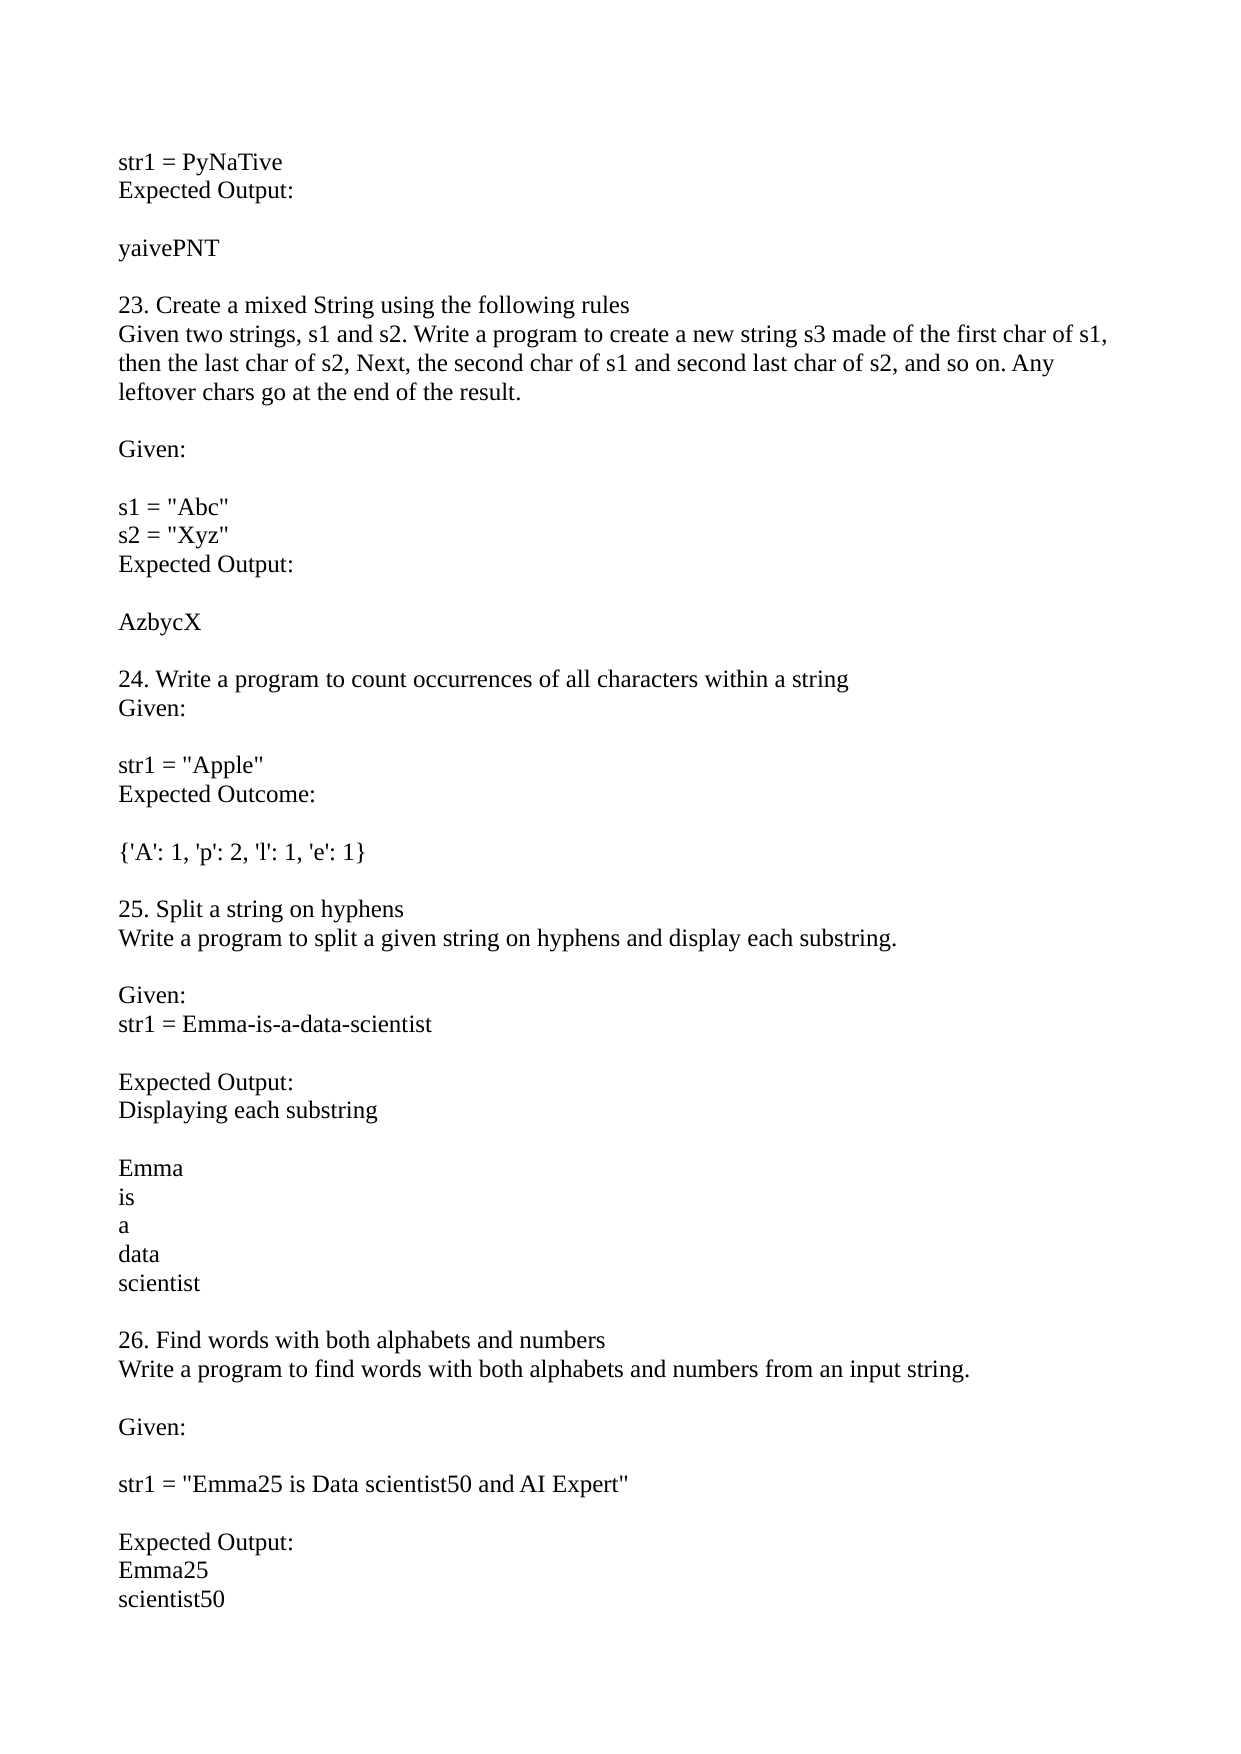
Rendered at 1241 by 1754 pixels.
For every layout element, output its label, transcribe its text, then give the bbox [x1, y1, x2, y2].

text s2 = "Xyz" [118, 521, 1122, 549]
text 25. Split a string on hyphens [118, 894, 1122, 923]
text Expected Outcome: [118, 779, 1122, 808]
text scientist [118, 1268, 1122, 1297]
text Emma [118, 1153, 1122, 1182]
text is [118, 1182, 1122, 1211]
text Given: [118, 693, 1122, 722]
text Given: [118, 434, 1122, 463]
text Write a program to find words with both alphabets and numbers from an input string. [118, 1354, 1122, 1383]
text str1 = Emma-is-a-data-scientist [118, 1009, 1122, 1038]
text Displaying each substring [118, 1096, 1122, 1124]
text Emma25 [118, 1556, 1122, 1584]
text a [118, 1211, 1122, 1239]
text Given two strings, s1 and s2. Write a program to create a new string s3 made of the first char of s1, then the last char of s2, Next, the second char of s1 and second last char of s2, and so on. Any leftover chars go at the end of the result. [118, 319, 1122, 406]
text str1 = "Apple" [118, 751, 1122, 779]
text s1 = "Abc" [118, 492, 1122, 521]
text str1 = "Emma25 is Data scientist50 and AI Expert" [118, 1469, 1122, 1498]
text Write a program to split a given string on hyphens and display each substring. [118, 923, 1122, 952]
text yaivePNT [118, 233, 1122, 262]
text Expected Output: [118, 1067, 1122, 1096]
text Given: [118, 1412, 1122, 1441]
text 24. Write a program to count occurrences of all characters within a string [118, 664, 1122, 693]
text 26. Find words with both alphabets and numbers [118, 1326, 1122, 1354]
text str1 = PyNaTive [118, 147, 1122, 176]
text AzbycX [118, 607, 1122, 636]
text 23. Create a mixed String using the following rules [118, 291, 1122, 319]
text Expected Output: [118, 1527, 1122, 1556]
text Given: [118, 981, 1122, 1009]
text Expected Output: [118, 176, 1122, 204]
text Expected Output: [118, 549, 1122, 578]
text {'A': 1, 'p': 2, 'l': 1, 'e': 1} [118, 837, 1122, 866]
text scientist50 [118, 1584, 1122, 1613]
text data [118, 1239, 1122, 1268]
